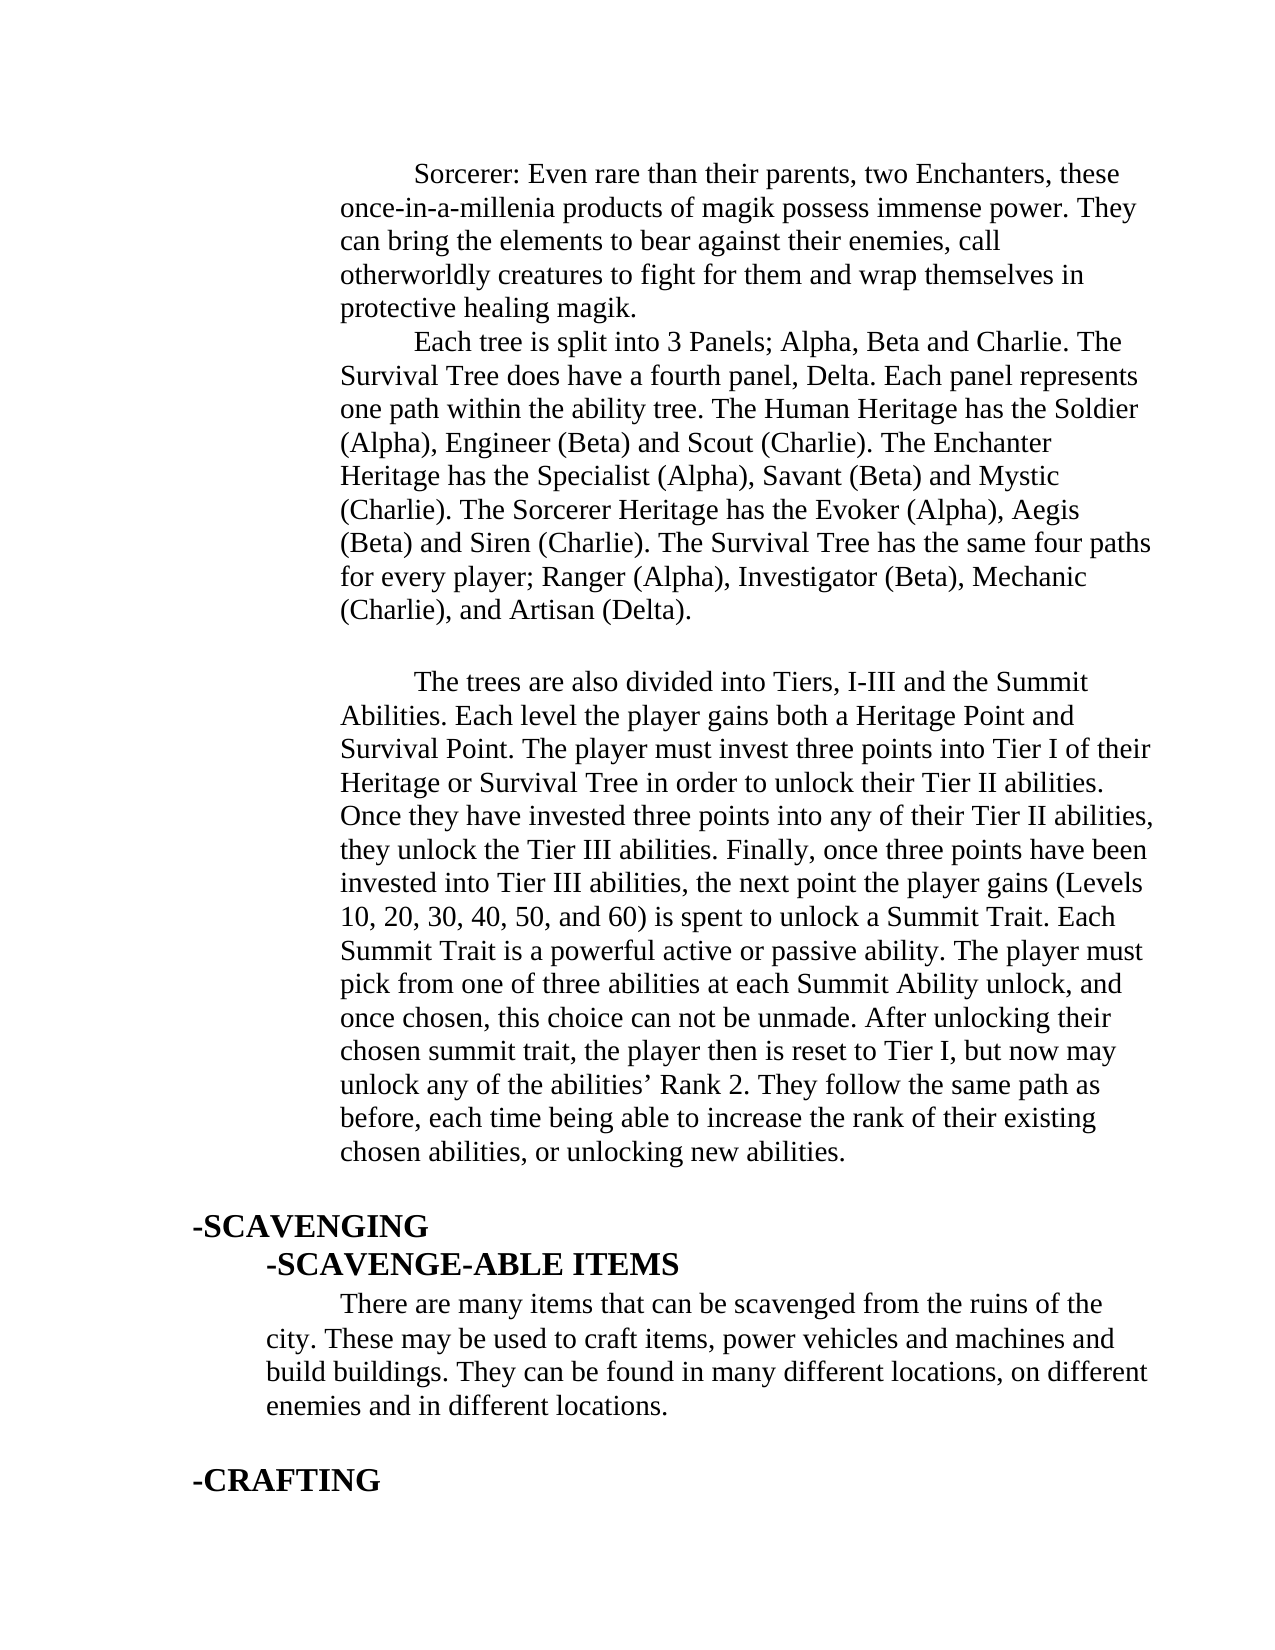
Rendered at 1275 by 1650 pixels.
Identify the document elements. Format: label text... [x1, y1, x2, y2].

text -SCAVENGING [118, 1206, 1157, 1244]
text Sorcerer: Even rare than their parents, two Enchanters, these once-in-a-millenia products of magik possess immense power. They can bring the elements to bear against their enemies, call otherworldly creatures to fight for them and wrap themselves in protective healing magik. [118, 156, 1157, 324]
text -SCAVENGE-ABLE ITEMS [118, 1244, 1157, 1282]
text Each tree is split into 3 Panels; Alpha, Beta and Charlie. The Survival Tree does have a fourth panel, Delta. Each panel represents one path within the ability tree. The Human Heritage has the Soldier (Alpha), Engineer (Beta) and Scout (Charlie). The Enchanter Heritage has the Specialist (Alpha), Savant (Beta) and Mystic (Charlie). The Sorcerer Heritage has the Evoker (Alpha), Aegis (Beta) and Siren (Charlie). The Survival Tree has the same four paths for every player; Ranger (Alpha), Investigator (Beta), Mechanic (Charlie), and Artisan (Delta). [118, 324, 1157, 626]
text -CRAFTING [118, 1460, 1157, 1498]
text There are many items that can be scavenged from the ruins of the city. These may be used to craft items, power vehicles and machines and build buildings. They can be found in many different locations, on different enemies and in different locations. [118, 1282, 1157, 1421]
text The trees are also divided into Tiers, I-III and the Summit Abilities. Each level the player gains both a Heritage Point and Survival Point. The player must invest three points into Tier I of their Heritage or Survival Tree in order to unlock their Tier II abilities. Once they have invested three points into any of their Tier II abilities, they unlock the Tier III abilities. Finally, once three points have been invested into Tier III abilities, the next point the player gains (Levels 10, 20, 30, 40, 50, and 60) is spent to unlock a Summit Trait. Each Summit Trait is a powerful active or passive ability. The player must pick from one of three abilities at each Summit Ability unlock, and once chosen, this choice can not be unmade. After unlocking their chosen summit trait, the player then is reset to Tier I, but now may unlock any of the abilities’ Rank 2. They follow the same path as before, each time being able to increase the rank of their existing chosen abilities, or unlocking new abilities. [118, 664, 1157, 1167]
